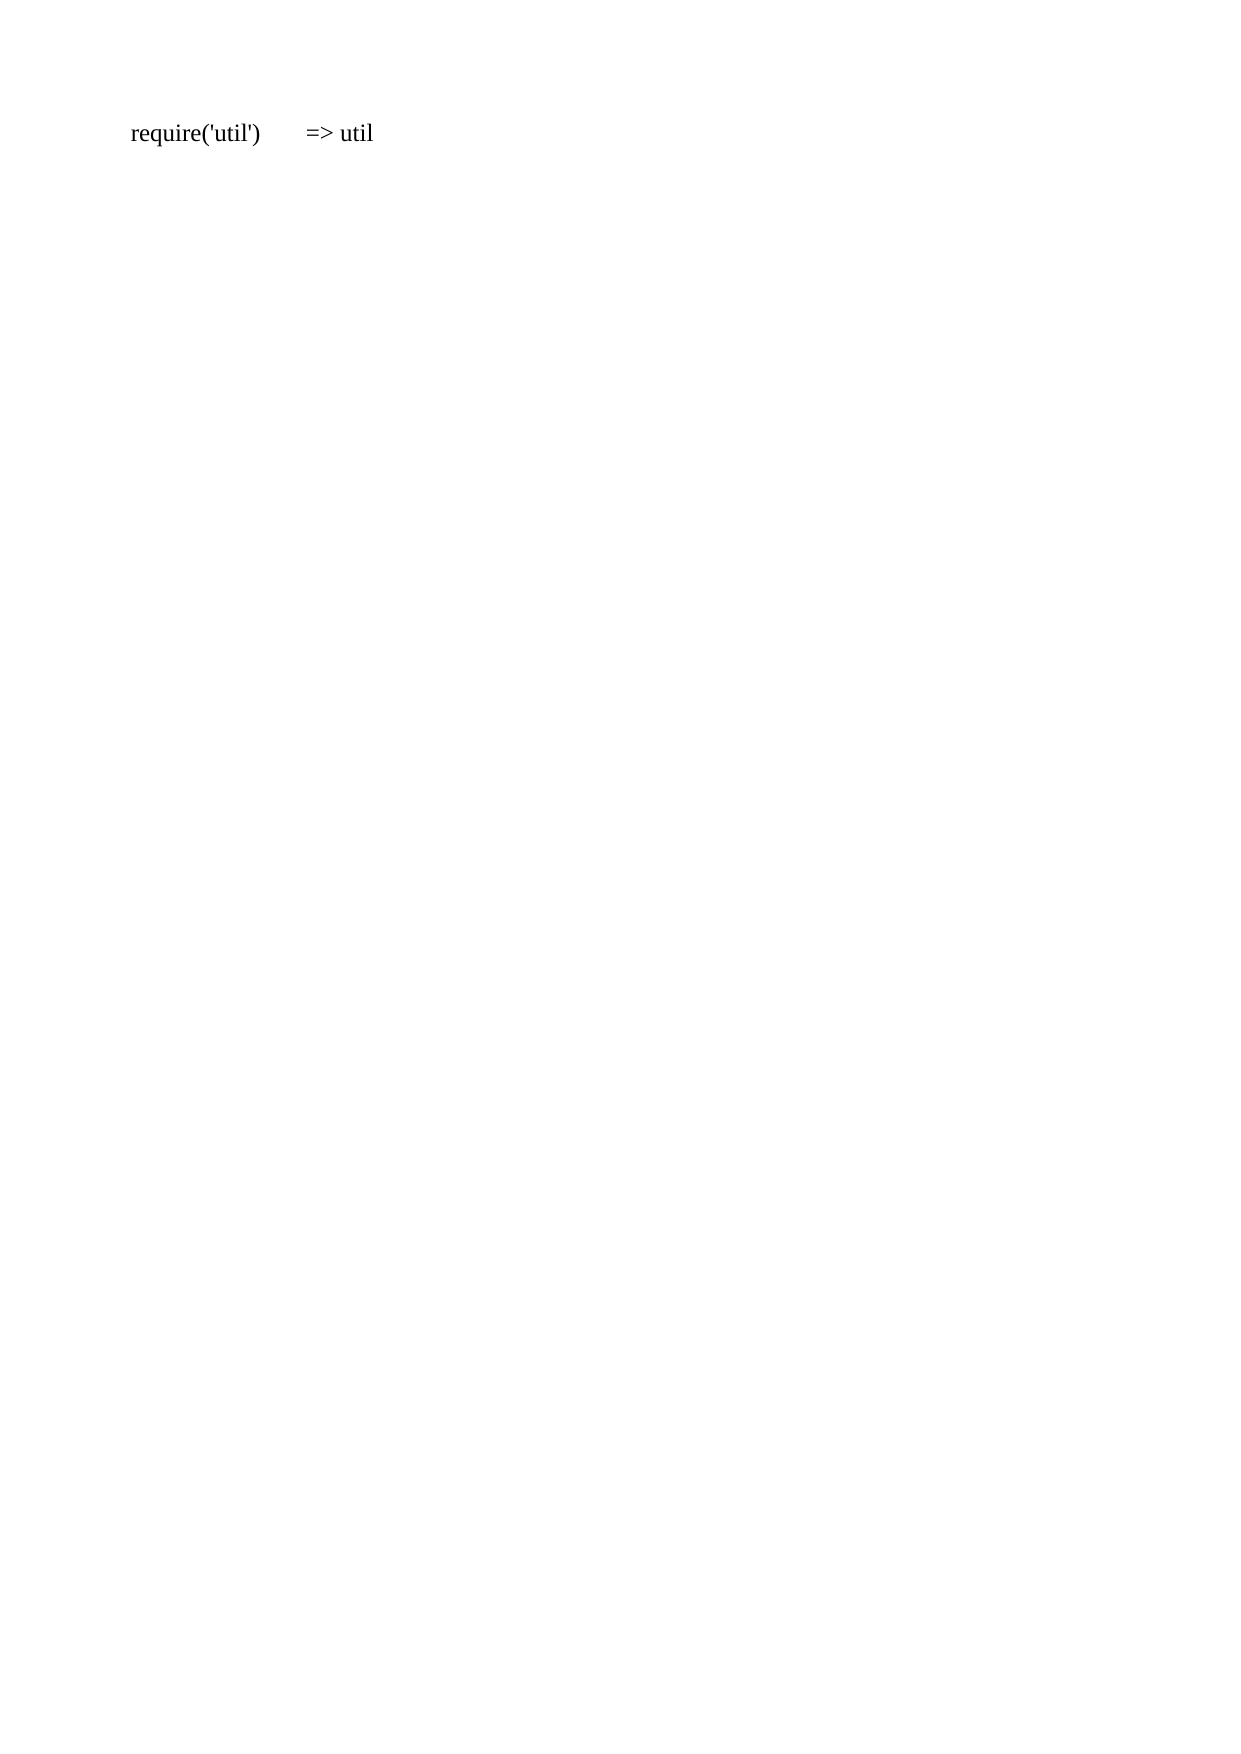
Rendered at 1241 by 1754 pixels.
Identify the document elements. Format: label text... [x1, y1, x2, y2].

text require('util') => util [118, 118, 1122, 147]
